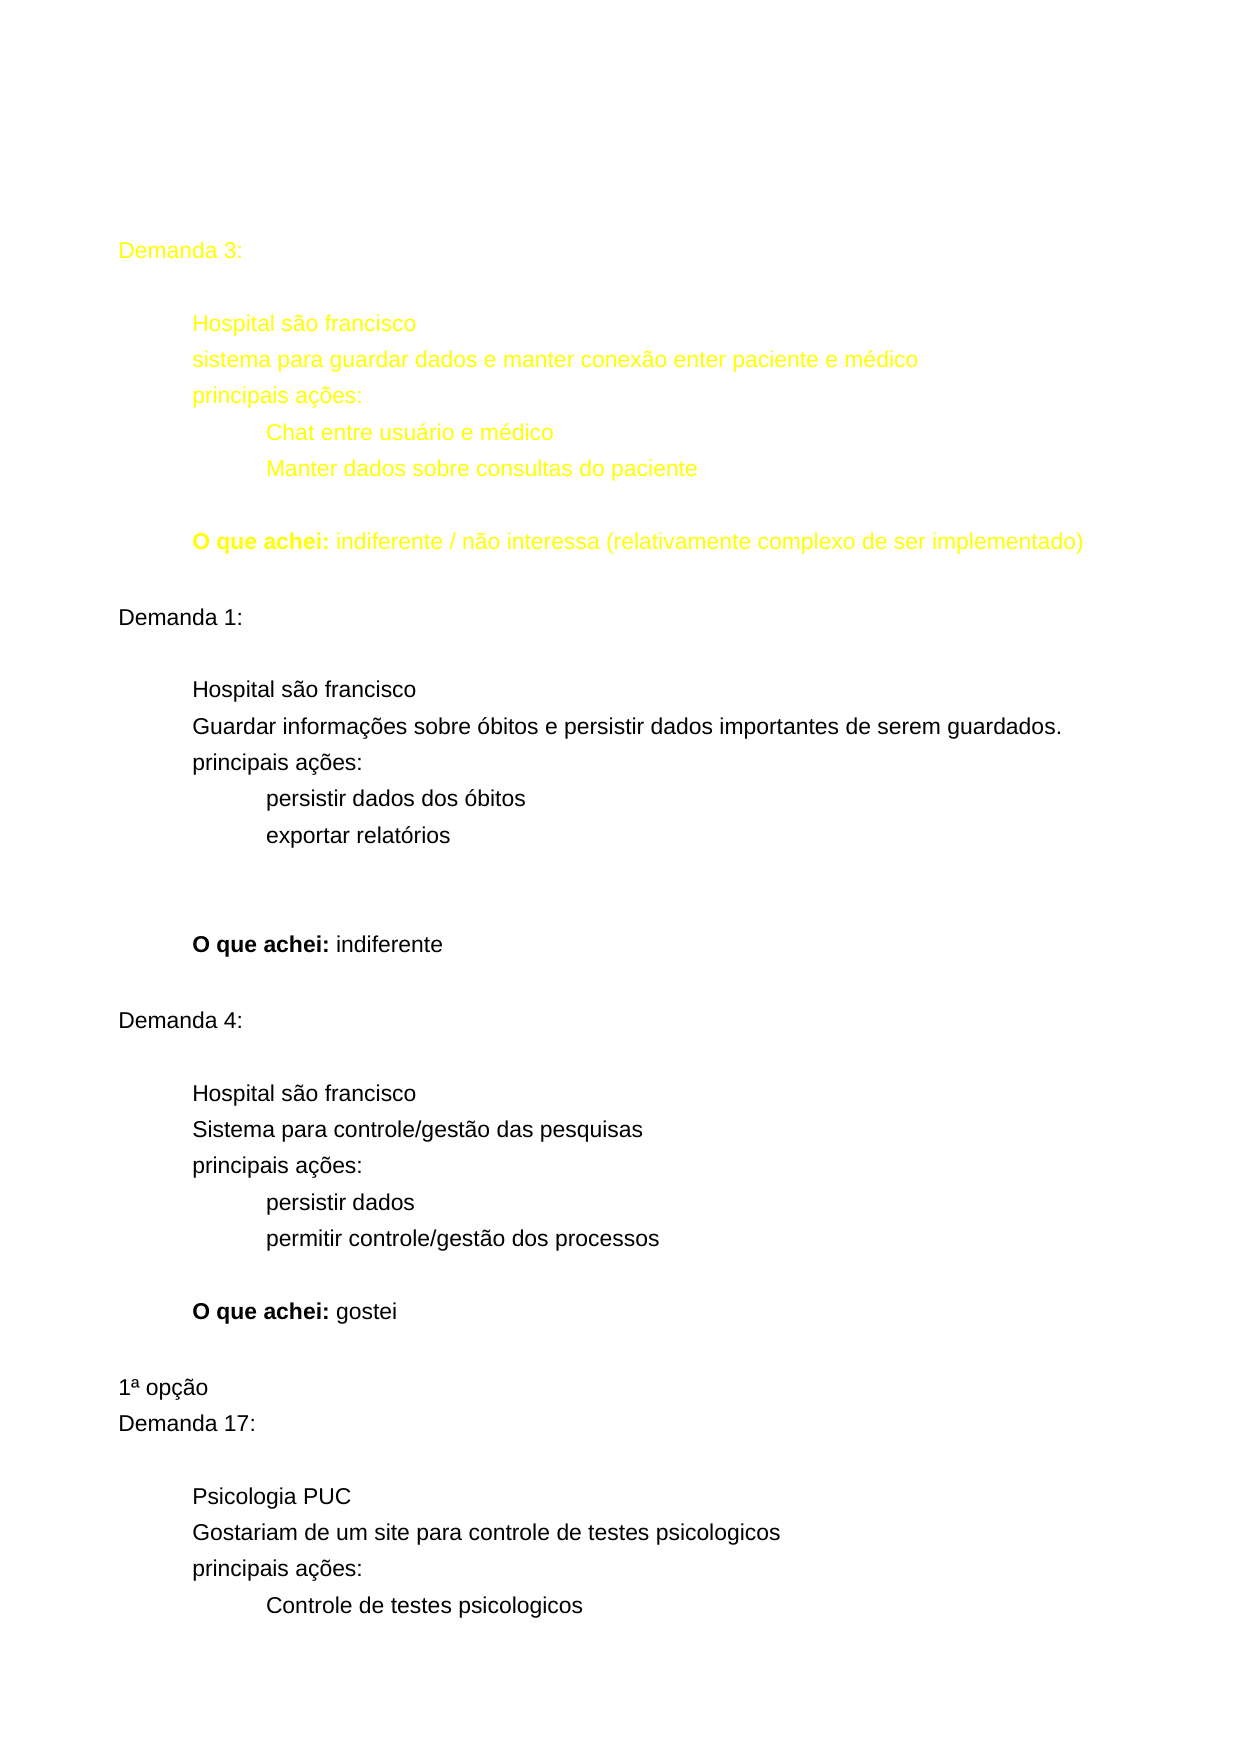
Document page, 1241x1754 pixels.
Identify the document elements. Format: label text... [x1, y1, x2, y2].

text Chat entre usuário e médico [118, 419, 1122, 445]
text persistir dados dos óbitos [118, 785, 1122, 812]
text Hospital são francisco [118, 309, 1122, 336]
text Psicologia PUC [118, 1483, 1122, 1509]
text Demanda 17: [118, 1410, 1122, 1436]
text persistir dados [118, 1188, 1122, 1215]
text Gostariam de um site para controle de testes psicologicos [118, 1519, 1122, 1545]
text Demanda 3: [118, 237, 1122, 263]
text exportar relatórios [118, 822, 1122, 848]
text Sistema para controle/gestão das pesquisas [118, 1116, 1122, 1142]
text Hospital são francisco [118, 676, 1122, 703]
text O que achei: indiferente [118, 931, 1122, 957]
text sistema para guardar dados e manter conexão enter paciente e médico [118, 346, 1122, 372]
text principais ações: [118, 382, 1122, 409]
text Hospital são francisco [118, 1079, 1122, 1106]
text principais ações: [118, 749, 1122, 775]
text O que achei: indiferente / não interessa (relativamente complexo de ser implementado) [118, 528, 1122, 554]
text Manter dados sobre consultas do paciente [118, 455, 1122, 481]
text principais ações: [118, 1152, 1122, 1178]
text permitir controle/gestão dos processos [118, 1225, 1122, 1251]
text Demanda 4: [118, 1007, 1122, 1033]
text O que achei: gostei [118, 1298, 1122, 1324]
text 1ª opção [118, 1373, 1122, 1400]
text Controle de testes psicologicos [118, 1592, 1122, 1618]
text principais ações: [118, 1555, 1122, 1582]
text Demanda 1: [118, 604, 1122, 630]
text Guardar informações sobre óbitos e persistir dados importantes de serem guardados. [118, 713, 1122, 739]
